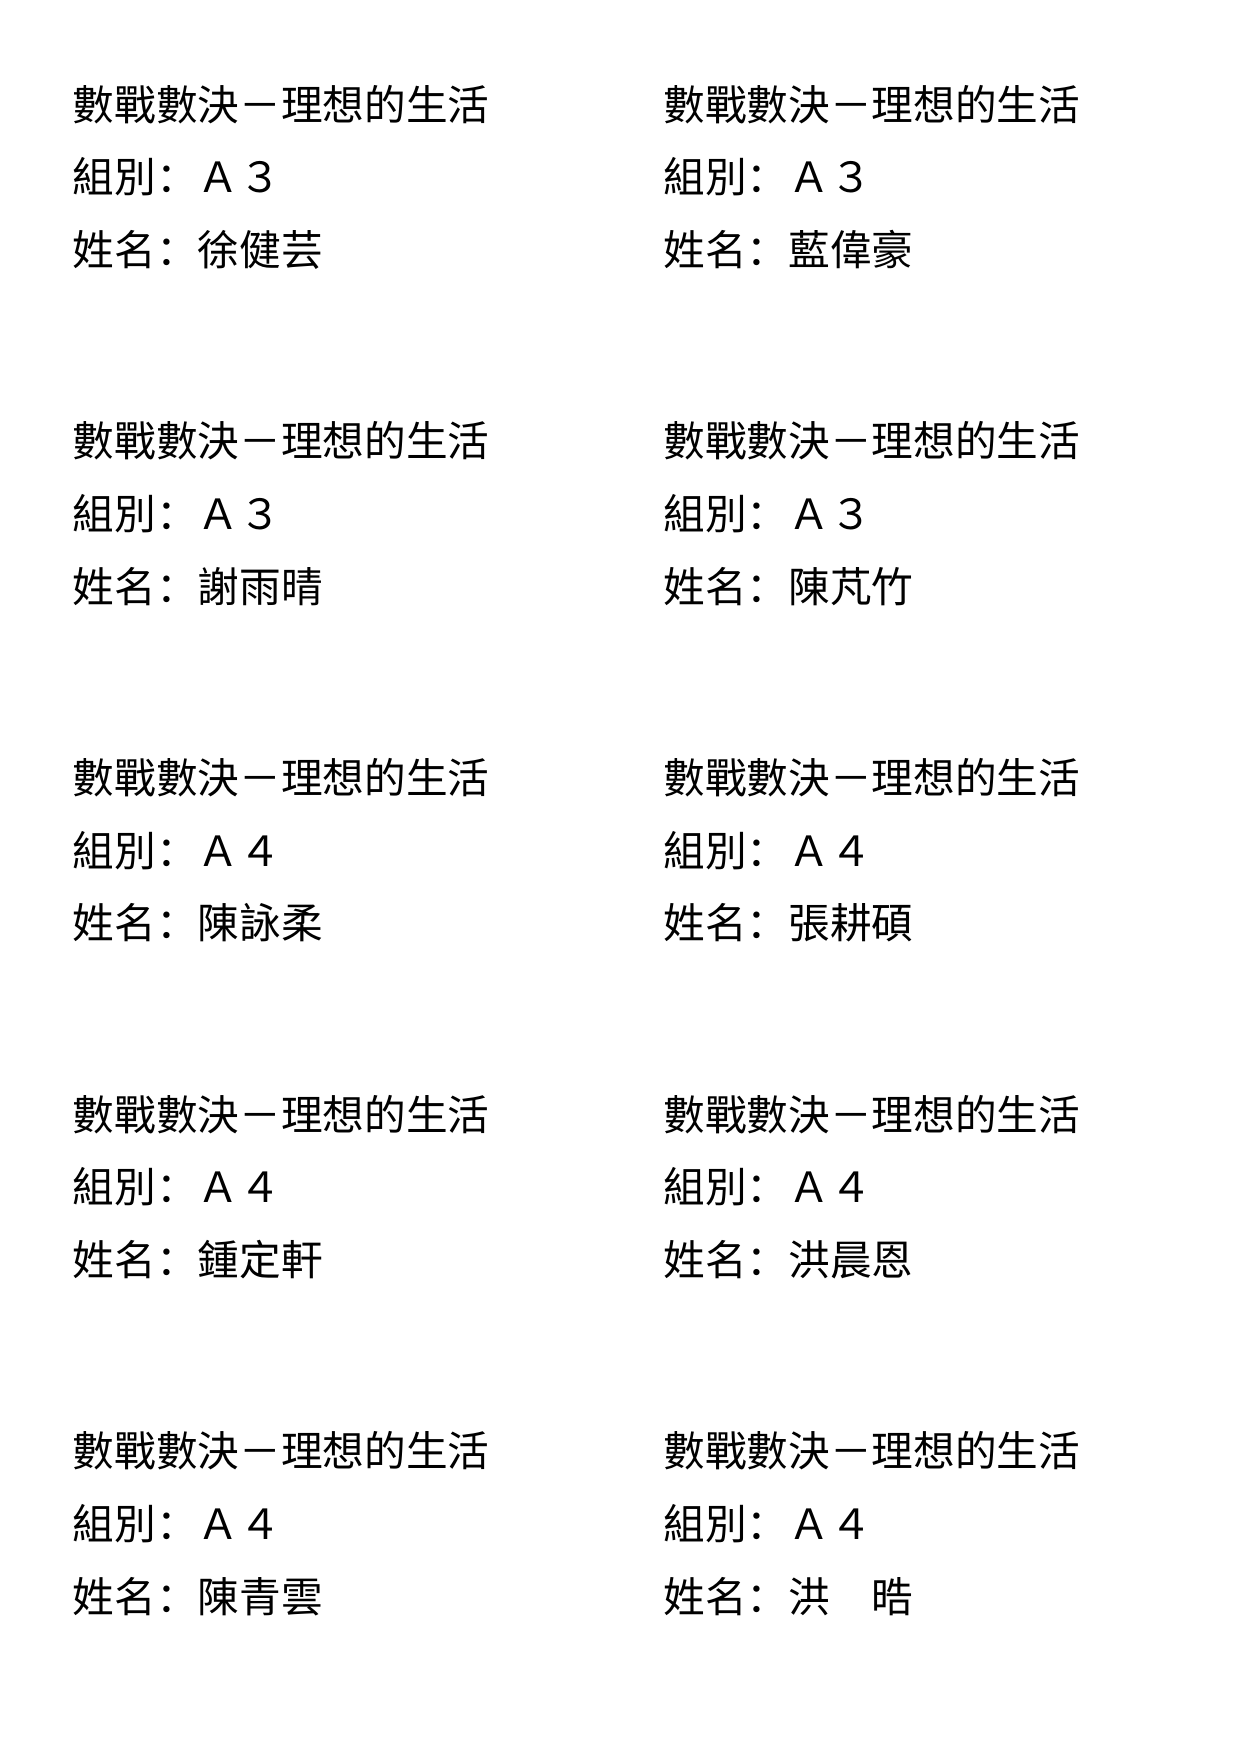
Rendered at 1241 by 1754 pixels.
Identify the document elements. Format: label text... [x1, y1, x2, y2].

table_cell 數戰數決－理想的生活 組別：Ａ４ 姓名：張耕碩 [620, 673, 1211, 1010]
table_cell 數戰數決－理想的生活 組別：Ａ４ 姓名：陳詠柔 [30, 673, 620, 1010]
table_cell 數戰數決－理想的生活 組別：Ａ４ 姓名：洪 晧 [620, 1347, 1211, 1683]
table_cell 數戰數決－理想的生活 組別：Ａ３ 姓名：徐健芸 [30, 0, 620, 337]
table_cell 數戰數決－理想的生活 組別：Ａ３ 姓名：陳芃竹 [620, 337, 1211, 673]
table_cell 數戰數決－理想的生活 組別：Ａ４ 姓名：鍾定軒 [30, 1010, 620, 1347]
table_cell 數戰數決－理想的生活 組別：Ａ４ 姓名：洪晨恩 [620, 1010, 1211, 1347]
table_cell 數戰數決－理想的生活 組別：Ａ３ 姓名：藍偉豪 [620, 0, 1211, 337]
table_cell 數戰數決－理想的生活 組別：Ａ４ 姓名：陳青雲 [30, 1347, 620, 1683]
table_cell 數戰數決－理想的生活 組別：Ａ３ 姓名：謝雨晴 [30, 337, 620, 673]
